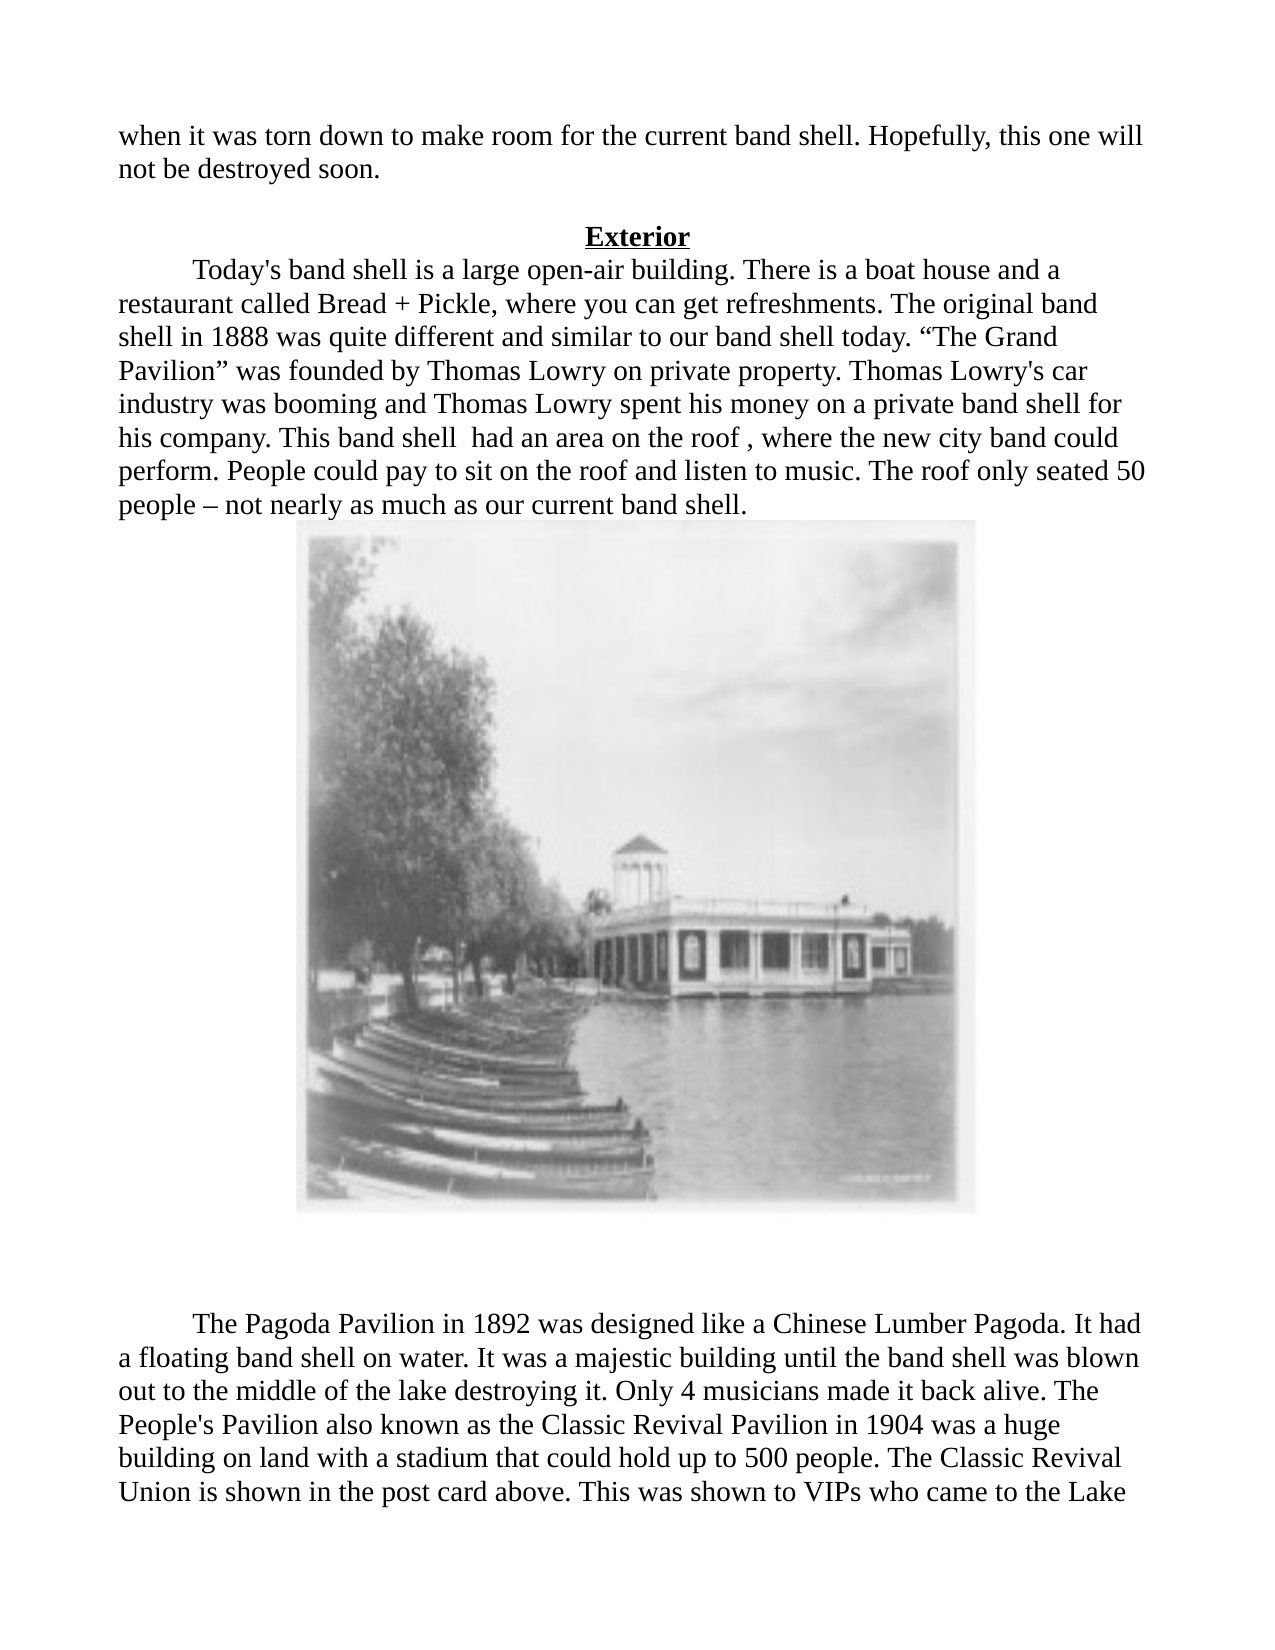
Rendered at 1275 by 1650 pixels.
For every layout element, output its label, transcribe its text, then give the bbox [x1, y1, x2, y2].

text when it was torn down to make room for the current band shell. Hopefully, this one will not be destroyed soon. [118, 118, 1157, 185]
text The Pagoda Pavilion in 1892 was designed like a Chinese Lumber Pagoda. It had a floating band shell on water. It was a majestic building until the band shell was blown out to the middle of the lake destroying it. Only 4 musicians made it back alive. The People's Pavilion also known as the Classic Revival Pavilion in 1904 was a huge building on land with a stadium that could hold up to 500 people. The Classic Revival Union is shown in the post card above. This was shown to VIPs who came to the Lake [118, 1306, 1157, 1508]
text Exterior [118, 219, 1157, 252]
picture [296, 520, 979, 1221]
text Today's band shell is a large open-air building. There is a boat house and a restaurant called Bread + Pickle, where you can get refreshments. The original band shell in 1888 was quite different and similar to our band shell today. “The Grand Pavilion” was founded by Thomas Lowry on private property. Thomas Lowry's car industry was booming and Thomas Lowry spent his money on a private band shell for his company. This band shell had an area on the roof , where the new city band could perform. People could pay to sit on the roof and listen to music. The roof only seated 50 people – not nearly as much as our current band shell. [118, 252, 1157, 521]
